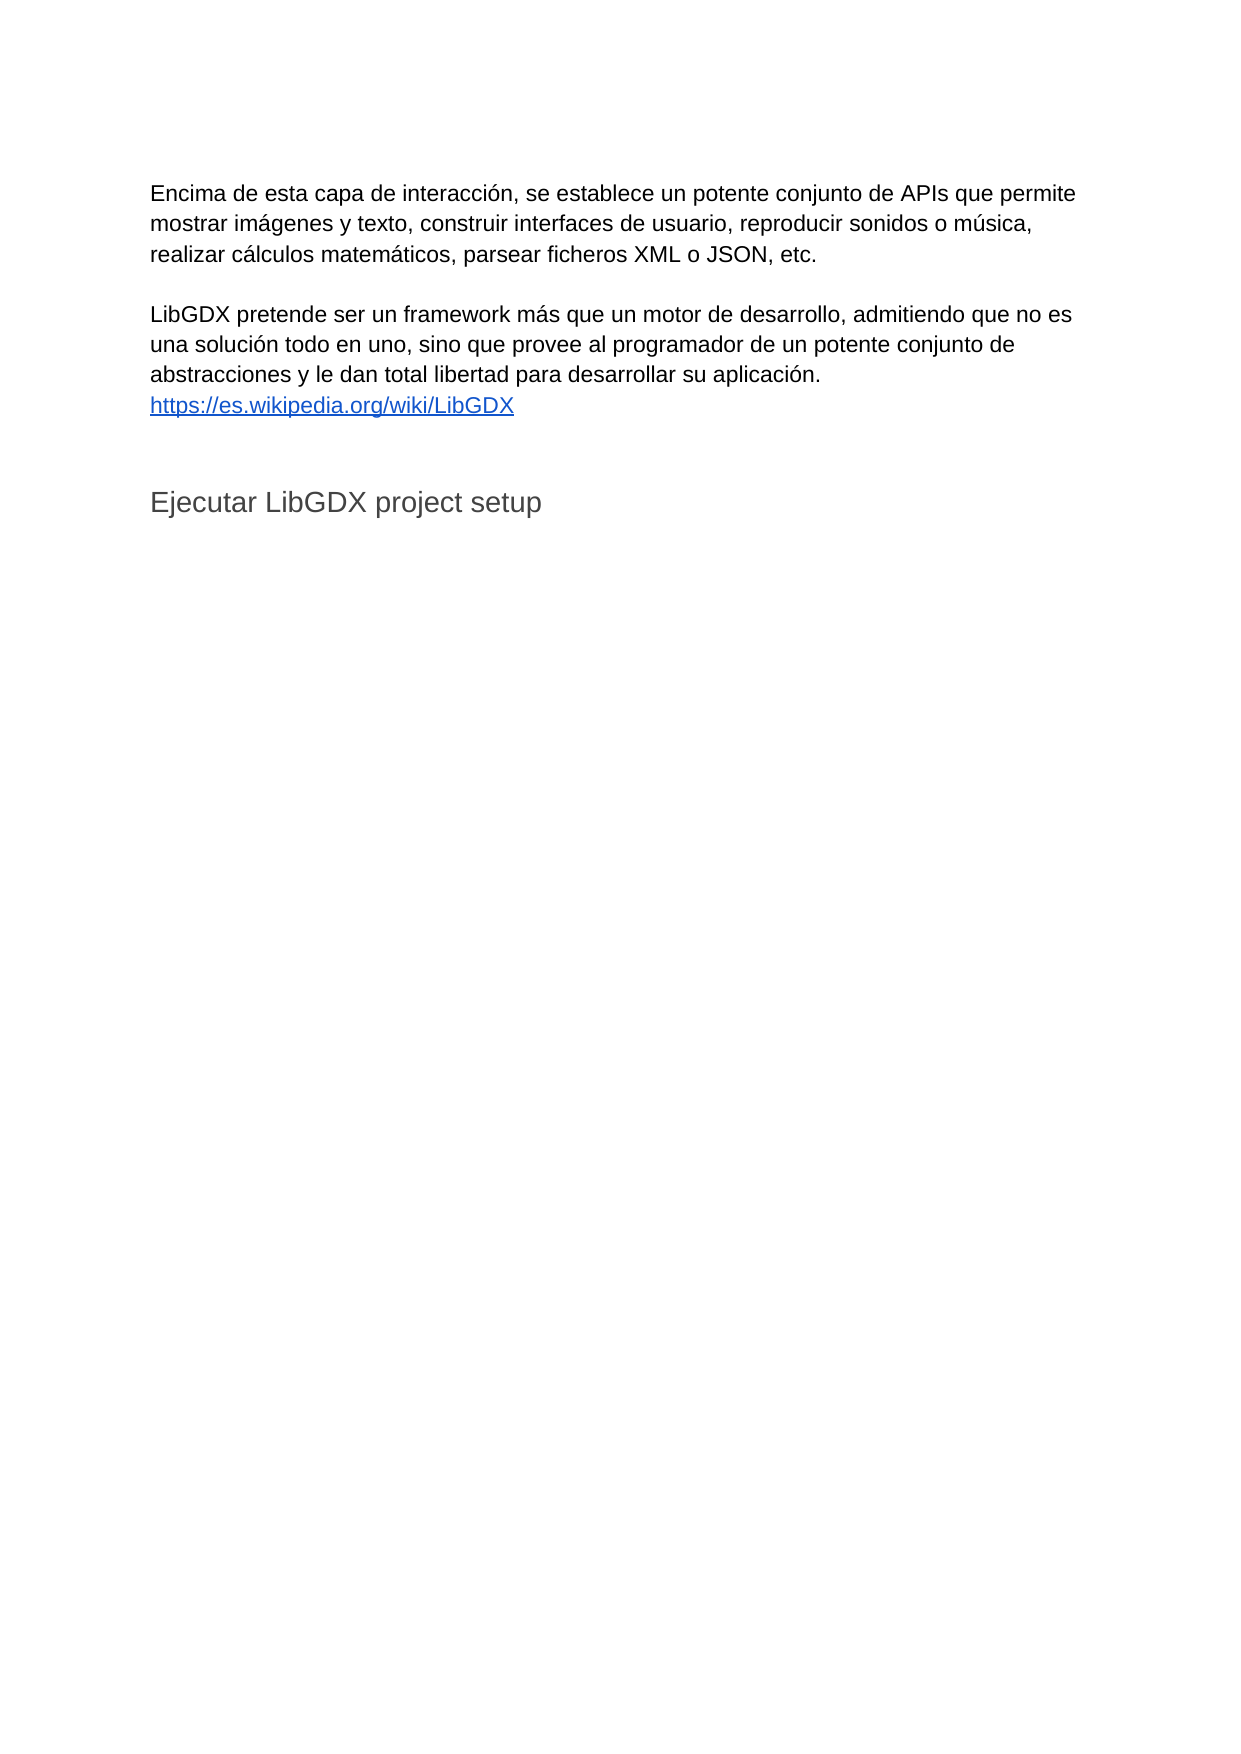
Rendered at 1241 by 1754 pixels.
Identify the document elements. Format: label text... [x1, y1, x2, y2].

text https://es.wikipedia.org/wiki/LibGDX [150, 392, 1090, 418]
text LibGDX pretende ser un framework más que un motor de desarrollo, admitiendo que no es una solución todo en uno, sino que provee al programador de un potente conjunto de abstracciones y le dan total libertad para desarrollar su aplicación. [150, 301, 1090, 388]
text Encima de esta capa de interacción, se establece un potente conjunto de APIs que permite mostrar imágenes y texto, construir interfaces de usuario, reproducir sonidos o música, realizar cálculos matemáticos, parsear ficheros XML o JSON, etc. [150, 180, 1090, 267]
subtitle Ejecutar LibGDX project setup [150, 485, 1090, 519]
